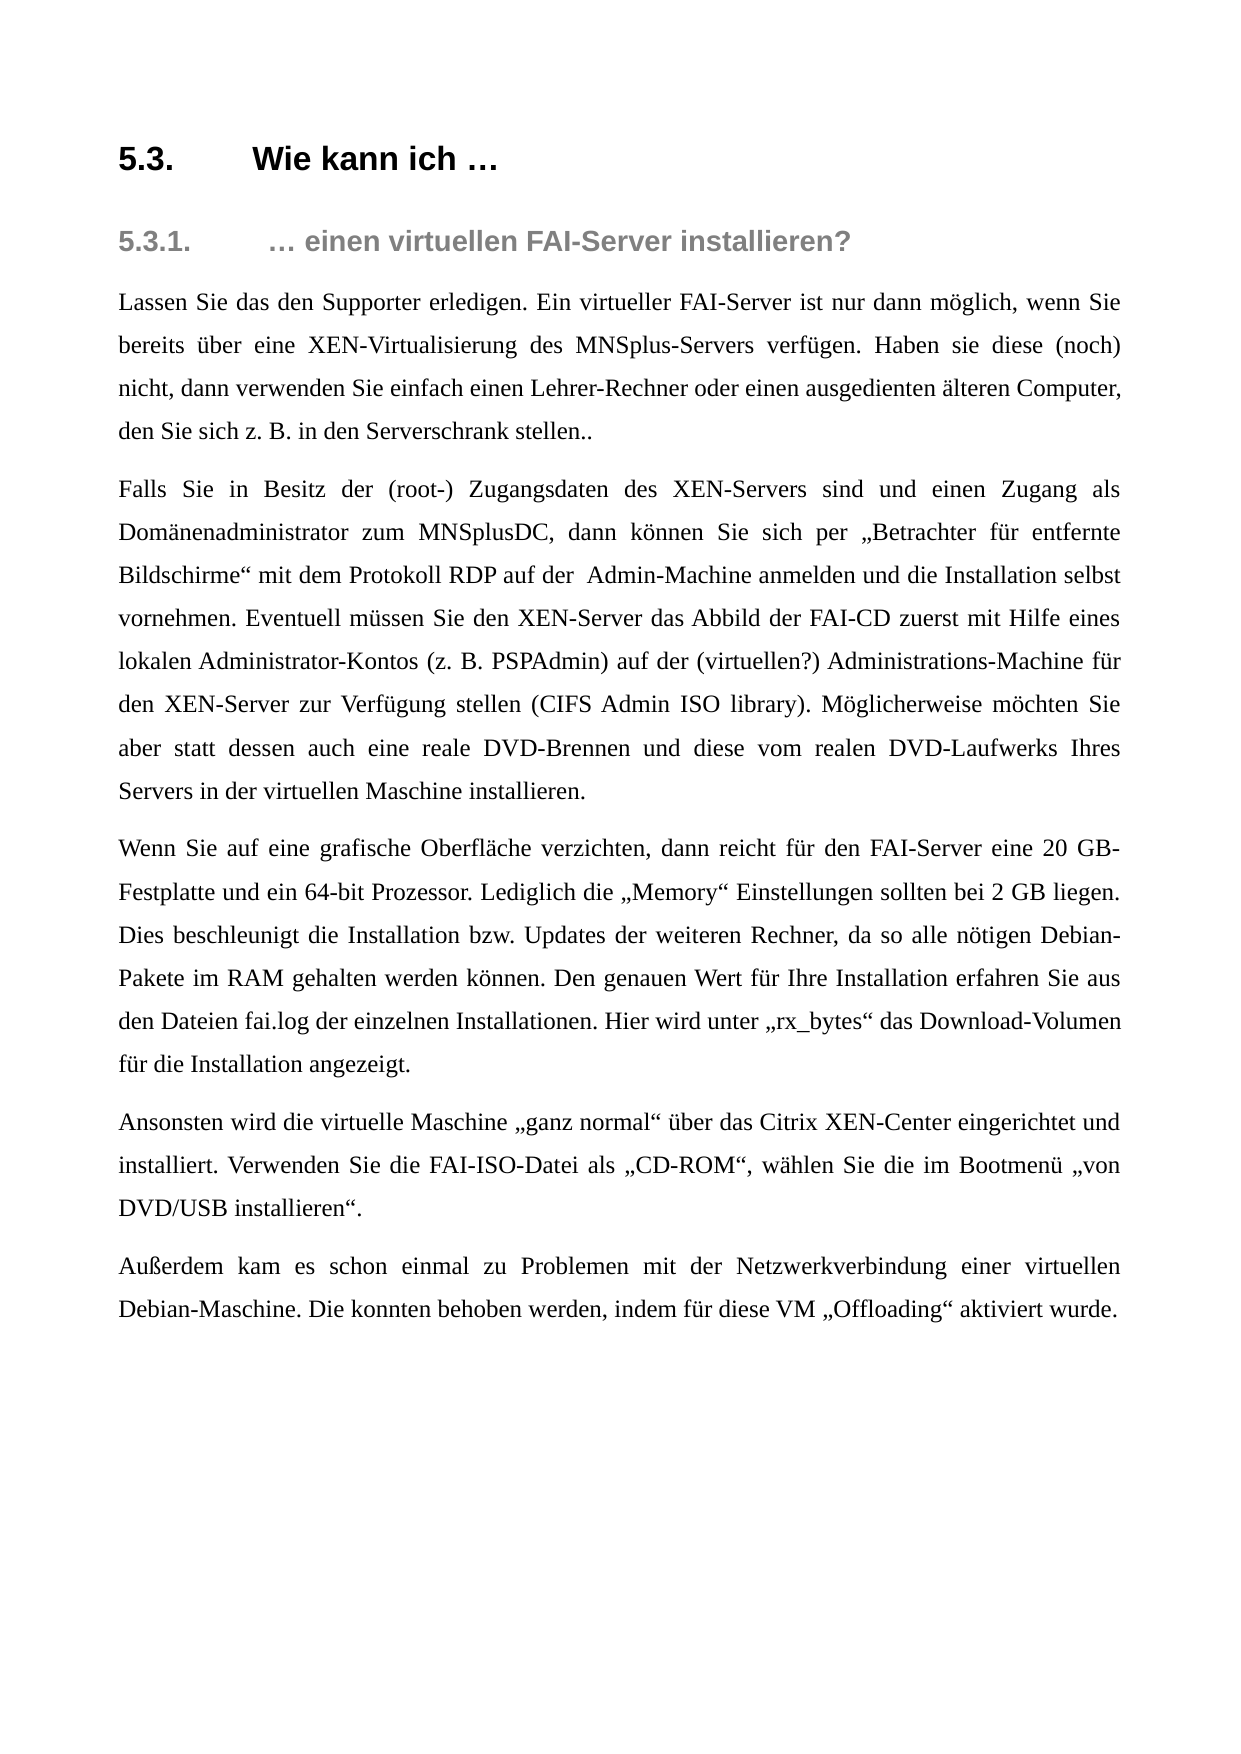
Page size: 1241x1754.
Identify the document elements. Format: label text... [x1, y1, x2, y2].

text Außerdem kam es schon einmal zu Problemen mit der Netzwerkverbindung einer virtuellen Debian-Maschine. Die konnten behoben werden, indem für diese VM „Offloading“ aktiviert wurde. [118, 1251, 1122, 1323]
text Wenn Sie auf eine grafische Oberfläche verzichten, dann reicht für den FAI-Server eine 20 GB-Festplatte und ein 64-bit Prozessor. Lediglich die „Memory“ Einstellungen sollten bei 2 GB liegen. Dies beschleunigt die Installation bzw. Updates der weiteren Rechner, da so alle nötigen Debian-Pakete im RAM gehalten werden können. Den genauen Wert für Ihre Installation erfahren Sie aus den Dateien fai.log der einzelnen Installationen. Hier wird unter „rx_bytes“ das Download-Volumen für die Installation angezeigt. [118, 833, 1122, 1078]
subtitle Wie kann ich … [118, 139, 1122, 178]
text Lassen Sie das den Supporter erledigen. Ein virtueller FAI-Server ist nur dann möglich, wenn Sie bereits über eine XEN-Virtualisierung des MNSplus-Servers verfügen. Haben sie diese (noch) nicht, dann verwenden Sie einfach einen Lehrer-Rechner oder einen ausgedienten älteren Computer, den Sie sich z. B. in den Serverschrank stellen.. [118, 287, 1122, 445]
text Ansonsten wird die virtuelle Maschine „ganz normal“ über das Citrix XEN-Center eingerichtet und installiert. Verwenden Sie die FAI-ISO-Datei als „CD-ROM“, wählen Sie die im Bootmenü „von DVD/USB installieren“. [118, 1107, 1122, 1222]
text Falls Sie in Besitz der (root-) Zugangsdaten des XEN-Servers sind und einen Zugang als Domänenadministrator zum MNSplusDC, dann können Sie sich per „Betrachter für entfernte Bildschirme“ mit dem Protokoll RDP auf der Admin-Machine anmelden und die Installation selbst vornehmen. Eventuell müssen Sie den XEN-Server das Abbild der FAI-CD zuerst mit Hilfe eines lokalen Administrator-Kontos (z. B. PSPAdmin) auf der (virtuellen?) Administrations-Machine für den XEN-Server zur Verfügung stellen (CIFS Admin ISO library). Möglicherweise möchten Sie aber statt dessen auch eine reale DVD-Brennen und diese vom realen DVD-Laufwerks Ihres Servers in der virtuellen Maschine installieren. [118, 474, 1122, 804]
subtitle … einen virtuellen FAI-Server installieren? [118, 224, 1122, 257]
